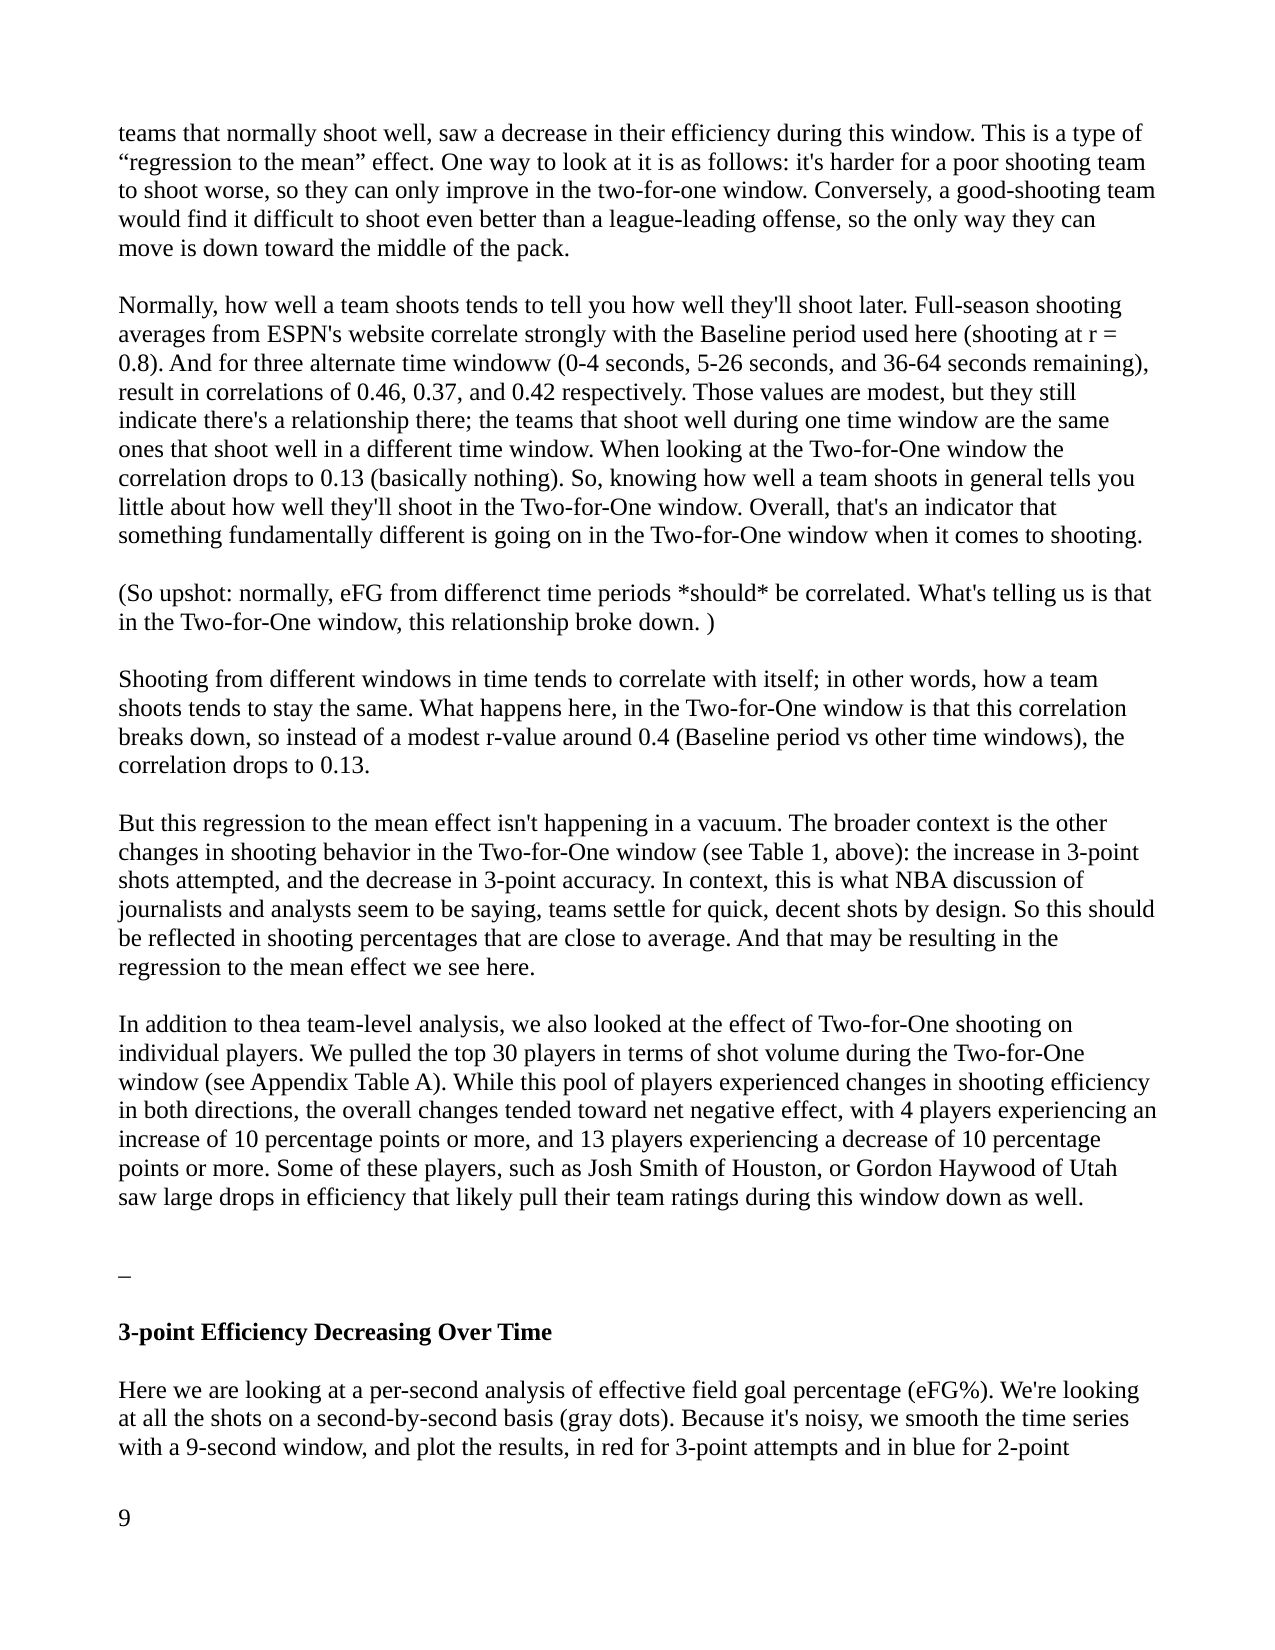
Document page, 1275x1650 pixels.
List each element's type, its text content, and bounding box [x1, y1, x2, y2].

text But this regression to the mean effect isn't happening in a vacuum. The broader context is the other changes in shooting behavior in the Two-for-One window (see Table 1, above): the increase in 3-point shots attempted, and the decrease in 3-point accuracy. In context, this is what NBA discussion of journalists and analysts seem to be saying, teams settle for quick, decent shots by design. So this should be reflected in shooting percentages that are close to average. And that may be resulting in the regression to the mean effect we see here. [118, 808, 1157, 981]
text Shooting from different windows in time tends to correlate with itself; in other words, how a team shoots tends to stay the same. What happens here, in the Two-for-One window is that this correlation breaks down, so instead of a modest r-value around 0.4 (Baseline period vs other time windows), the correlation drops to 0.13. [118, 664, 1157, 779]
text Normally, how well a team shoots tends to tell you how well they'll shoot later. Full-season shooting averages from ESPN's website correlate strongly with the Baseline period used here (shooting at r = 0.8). And for three alternate time windoww (0-4 seconds, 5-26 seconds, and 36-64 seconds remaining), result in correlations of 0.46, 0.37, and 0.42 respectively. Those values are modest, but they still indicate there's a relationship there; the teams that shoot well during one time window are the same ones that shoot well in a different time window. When looking at the Two-for-One window the correlation drops to 0.13 (basically nothing). So, knowing how well a team shoots in general tells you little about how well they'll shoot in the Two-for-One window. Overall, that's an indicator that something fundamentally different is going on in the Two-for-One window when it comes to shooting. [118, 291, 1157, 549]
text – [118, 1260, 1157, 1288]
text Here we are looking at a per-second analysis of effective field goal percentage (eFG%). We're looking at all the shots on a second-by-second basis (gray dots). Because it's noisy, we smooth the time series with a 9-second window, and plot the results, in red for 3-point attempts and in blue for 2-point [118, 1375, 1157, 1461]
text 3-point Efficiency Decreasing Over Time [118, 1317, 1157, 1346]
text teams that normally shoot well, saw a decrease in their efficiency during this window. This is a type of “regression to the mean” effect. One way to look at it is as follows: it's harder for a poor shooting team to shoot worse, so they can only improve in the two-for-one window. Conversely, a good-shooting team would find it difficult to shoot even better than a league-leading offense, so the only way they can move is down toward the middle of the pack. [118, 118, 1157, 262]
text In addition to thea team-level analysis, we also looked at the effect of Two-for-One shooting on individual players. We pulled the top 30 players in terms of shot volume during the Two-for-One window (see Appendix Table A). While this pool of players experienced changes in shooting efficiency in both directions, the overall changes tended toward net negative effect, with 4 players experiencing an increase of 10 percentage points or more, and 13 players experiencing a decrease of 10 percentage points or more. Some of these players, such as Josh Smith of Houston, or Gordon Haywood of Utah saw large drops in efficiency that likely pull their team ratings during this window down as well. [118, 1009, 1157, 1211]
text (So upshot: normally, eFG from differenct time periods *should* be correlated. What's telling us is that in the Two-for-One window, this relationship broke down. ) [118, 578, 1157, 636]
